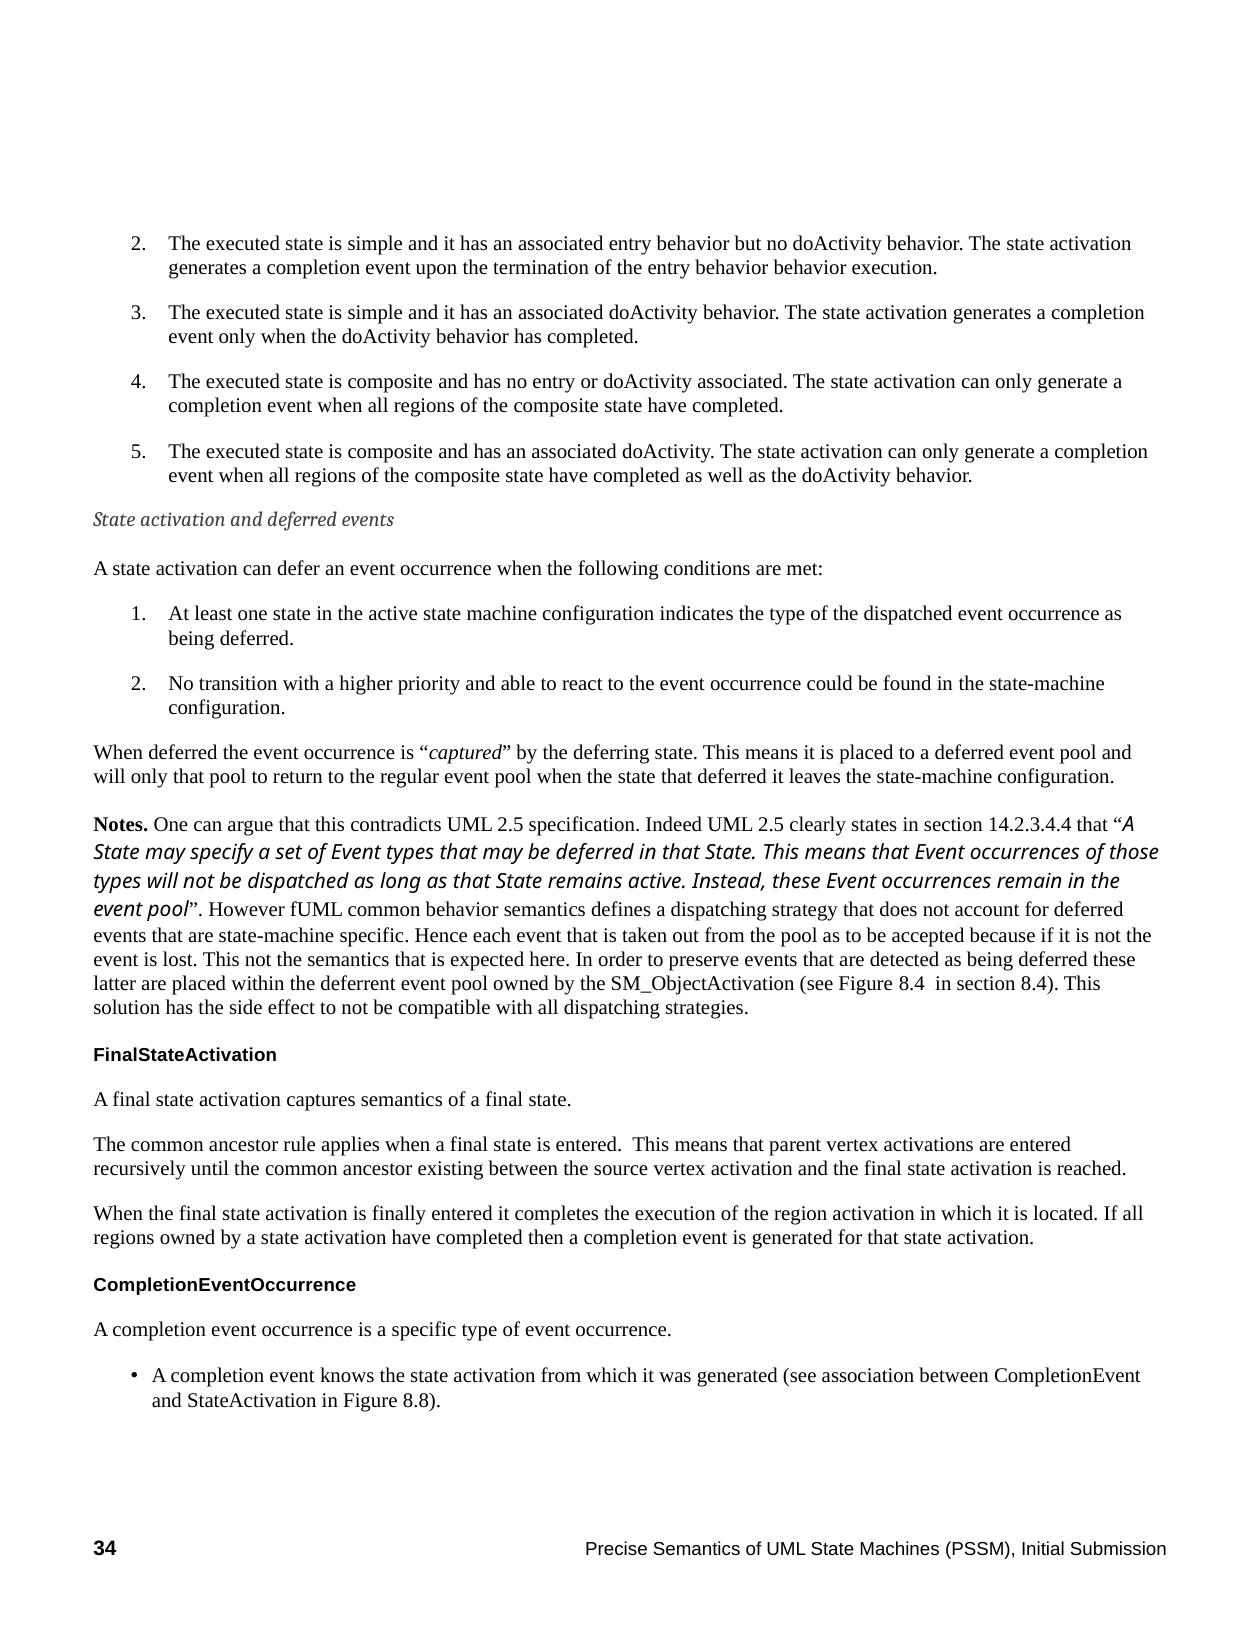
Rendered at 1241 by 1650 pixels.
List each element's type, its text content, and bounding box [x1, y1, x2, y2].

list No transition with a higher priority and able to react to the event occurrence could be found in the state-machine configuration. [131, 671, 1164, 719]
list The executed state is simple and it has an associated entry behavior but no doActivity behavior. The state activation generates a completion event upon the termination of the entry behavior behavior execution. [131, 231, 1164, 279]
text The common ancestor rule applies when a final state is entered. This means that parent vertex activations are entered recursively until the common ancestor existing between the source vertex activation and the final state activation is reached. [93, 1132, 1164, 1180]
text When the final state activation is finally entered it completes the execution of the region activation in which it is located. If all regions owned by a state activation have completed then a completion event is generated for that state activation. [93, 1201, 1164, 1249]
list The executed state is composite and has an associated doActivity. The state activation can only generate a completion event when all regions of the composite state have completed as well as the doActivity behavior. [131, 438, 1164, 487]
list At least one state in the active state machine configuration indicates the type of the dispatched event occurrence as being deferred. [131, 601, 1164, 649]
list The executed state is composite and has no entry or doActivity associated. The state activation can only generate a completion event when all regions of the composite state have completed. [131, 369, 1164, 417]
subtitle State activation and deferred events [93, 508, 1164, 532]
text A completion event occurrence is a specific type of event occurrence. [93, 1316, 1164, 1341]
text When deferred the event occurrence is “captured” by the deferring state. This means it is placed to a deferred event pool and will only that pool to return to the regular event pool when the state that deferred it leaves the state-machine configuration. [93, 740, 1164, 788]
subtitle CompletionEventOccurrence [93, 1274, 1164, 1295]
list The executed state is simple and it has an associated doActivity behavior. The state activation generates a completion event only when the doActivity behavior has completed. [131, 300, 1164, 348]
text A state activation can defer an event occurrence when the following conditions are met: [93, 556, 1164, 580]
subtitle FinalStateActivation [93, 1044, 1164, 1065]
text Notes. One can argue that this contradicts UML 2.5 specification. Indeed UML 2.5 clearly states in section 14.2.3.4.4 that “A State may specify a set of Event types that may be deferred in that State. This means that Event occurrences of those types will not be dispatched as long as that State remains active. Instead, these Event occurrences remain in the event pool”. However fUML common behavior semantics defines a dispatching strategy that does not account for deferred events that are state-machine specific. Hence each event that is taken out from the pool as to be accepted because if it is not the event is lost. This not the semantics that is expected here. In order to preserve events that are detected as being deferred these latter are placed within the deferrent event pool owned by the SM_ObjectActivation (see Figure 8.4 in section 8.4). This solution has the side effect to not be compatible with all dispatching strategies. [93, 809, 1164, 1019]
text A final state activation captures semantics of a final state. [93, 1086, 1164, 1111]
list A completion event knows the state activation from which it was generated (see association between CompletionEvent and StateActivation in Figure 8.8). [131, 1362, 1164, 1412]
